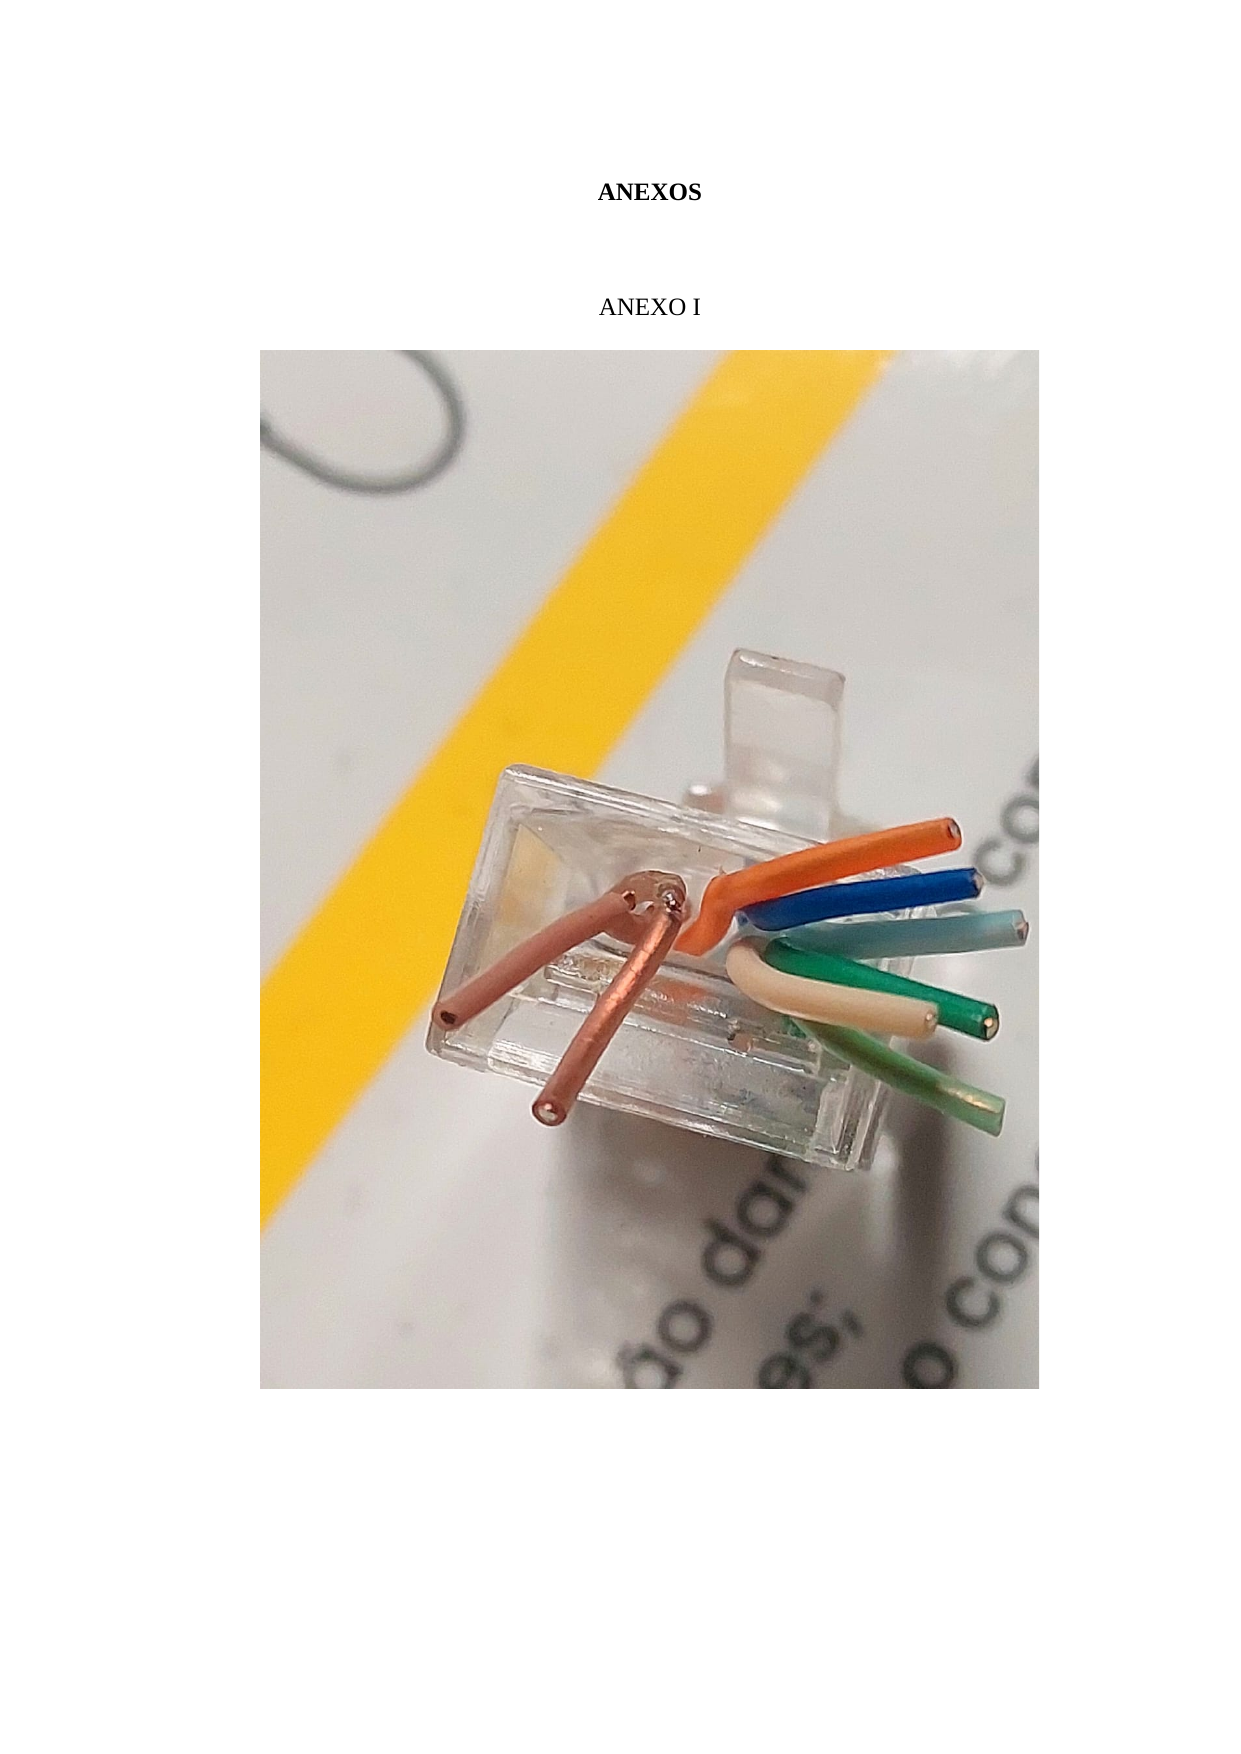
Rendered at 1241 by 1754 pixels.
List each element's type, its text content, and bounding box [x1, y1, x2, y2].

text ANEXO I [177, 292, 1122, 321]
text ANEXOS [177, 177, 1122, 206]
picture [260, 350, 1040, 1389]
